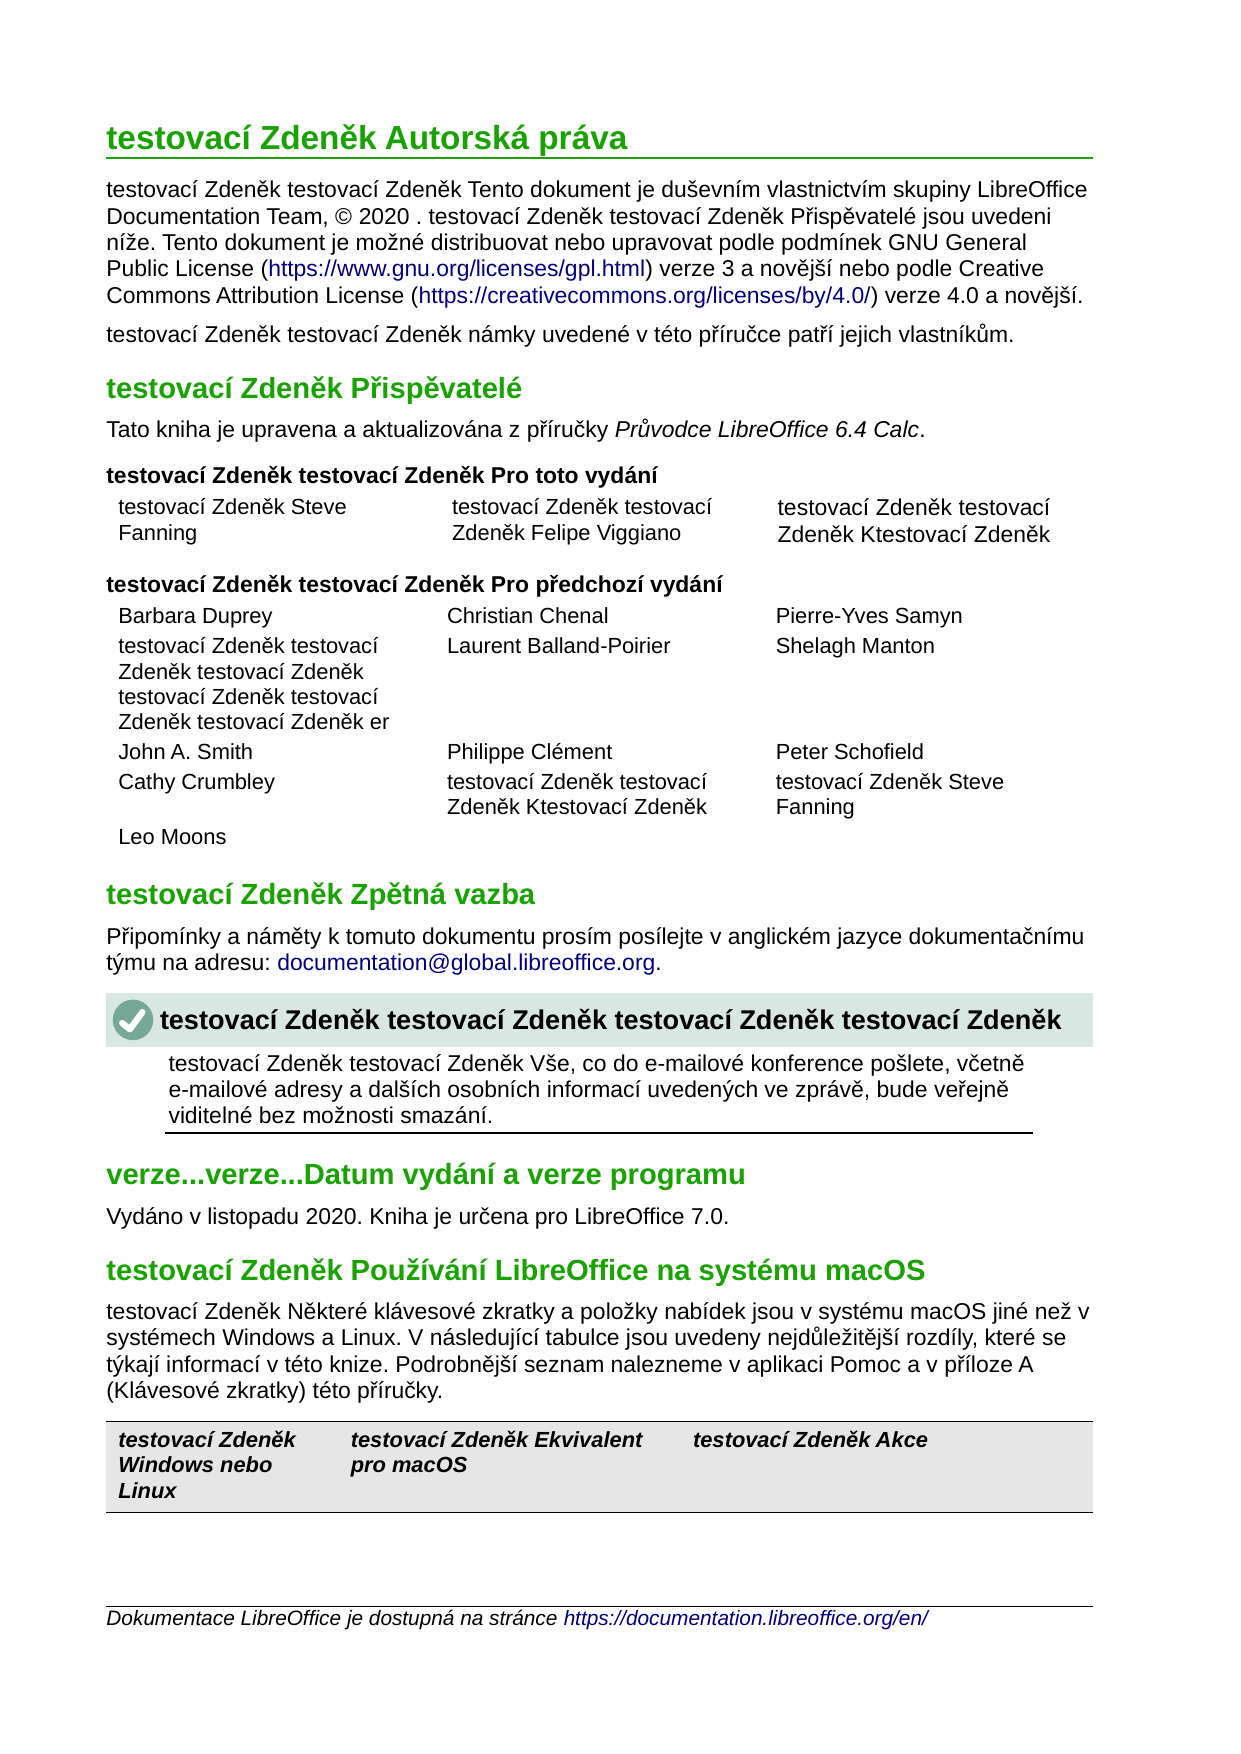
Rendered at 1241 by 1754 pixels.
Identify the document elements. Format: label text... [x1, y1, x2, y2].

subtitle testovací Zdeněk Autorská práva [106, 118, 1093, 157]
table_header Barbara Duprey [106, 604, 435, 633]
table_cell Leo Moons [106, 824, 435, 854]
table_header testovací Zdeněk testovací Zdeněk Ktestovací Zdeněk [766, 494, 1093, 552]
subtitle testovací Zdeněk testovací Zdeněk Pro předchozí vydání [106, 571, 1093, 597]
subtitle testovací Zdeněk Používání LibreOffice na systému macOS [106, 1253, 1093, 1286]
subtitle testovací Zdeněk Zpětná vazba [106, 877, 1093, 911]
table_cell testovací Zdeněk Steve Fanning [764, 769, 1093, 824]
subtitle testovací Zdeněk Přispěvatelé [106, 371, 1093, 404]
text Tato kniha je upravena a aktualizována z příručky Průvodce LibreOffice 6.4 Calc. [106, 416, 1093, 442]
table_header testovací Zdeněk Akce [681, 1422, 1093, 1512]
table_header Christian Chenal [435, 604, 764, 633]
table_cell testovací Zdeněk testovací Zdeněk Ktestovací Zdeněk [435, 769, 764, 824]
text testovací Zdeněk testovací Zdeněk Vše, co do e-mailové konference pošlete, včetně e-mailové adresy a dalších osobních informací uvedených ve zprávě, bude veřejně viditelné bez možnosti smazání. [165, 1047, 1033, 1132]
table_cell Peter Schofield [764, 739, 1093, 769]
table_cell Philippe Clément [435, 739, 764, 769]
table_header Pierre-Yves Samyn [764, 604, 1093, 633]
table_cell Shelagh Manton [764, 633, 1093, 739]
table_cell testovací Zdeněk testovací Zdeněk testovací Zdeněk testovací Zdeněk testovací Zdeněk testovací Zdeněk er [106, 633, 435, 739]
subtitle testovací Zdeněk testovací Zdeněk testovací Zdeněk testovací Zdeněk [106, 993, 1093, 1047]
table_cell [764, 824, 1093, 854]
table_header testovací Zdeněk Steve Fanning [106, 494, 440, 552]
text testovací Zdeněk testovací Zdeněk Tento dokument je duševním vlastnictvím skupiny LibreOffice Documentation Team, © 2020 . testovací Zdeněk testovací Zdeněk Přispěvatelé jsou uvedeni níže. Tento dokument je možné distribuovat nebo upravovat podle podmínek GNU General Public License (https://www.gnu.org/licenses/gpl.html) verze 3 a novější nebo podle Creative Commons Attribution License (https://creativecommons.org/licenses/by/4.0/) verze 4.0 a novější. [106, 176, 1093, 308]
table_cell [435, 824, 764, 854]
table_header testovací Zdeněk Ekvivalent pro macOS [339, 1422, 681, 1512]
text Vydáno v listopadu 2020. Kniha je určena pro LibreOffice 7.0. [106, 1203, 1093, 1229]
text Připomínky a náměty k tomuto dokumentu prosím posílejte v anglickém jazyce dokumentačnímu týmu na adresu: documentation@global.libreoffice.org. [106, 923, 1093, 975]
table_header testovací Zdeněk testovací Zdeněk Felipe Viggiano [440, 494, 766, 552]
text testovací Zdeněk Některé klávesové zkratky a položky nabídek jsou v systému macOS jiné než v systémech Windows a Linux. V následující tabulce jsou uvedeny nejdůležitější rozdíly, které se týkají informací v této knize. Podrobnější seznam nalezneme v aplikaci Pomoc a v příloze A (Klávesové zkratky) této příručky. [106, 1298, 1093, 1403]
table_cell Cathy Crumbley [106, 769, 435, 824]
table_cell John A. Smith [106, 739, 435, 769]
table_cell Laurent Balland-Poirier [435, 633, 764, 739]
table_header testovací Zdeněk Windows nebo Linux [106, 1422, 339, 1512]
subtitle verze...verze...Datum vydání a verze programu [106, 1157, 1093, 1191]
subtitle testovací Zdeněk testovací Zdeněk Pro toto vydání [106, 462, 1093, 488]
text testovací Zdeněk testovací Zdeněk námky uvedené v této příručce patří jejich vlastníkům. [106, 321, 1093, 347]
